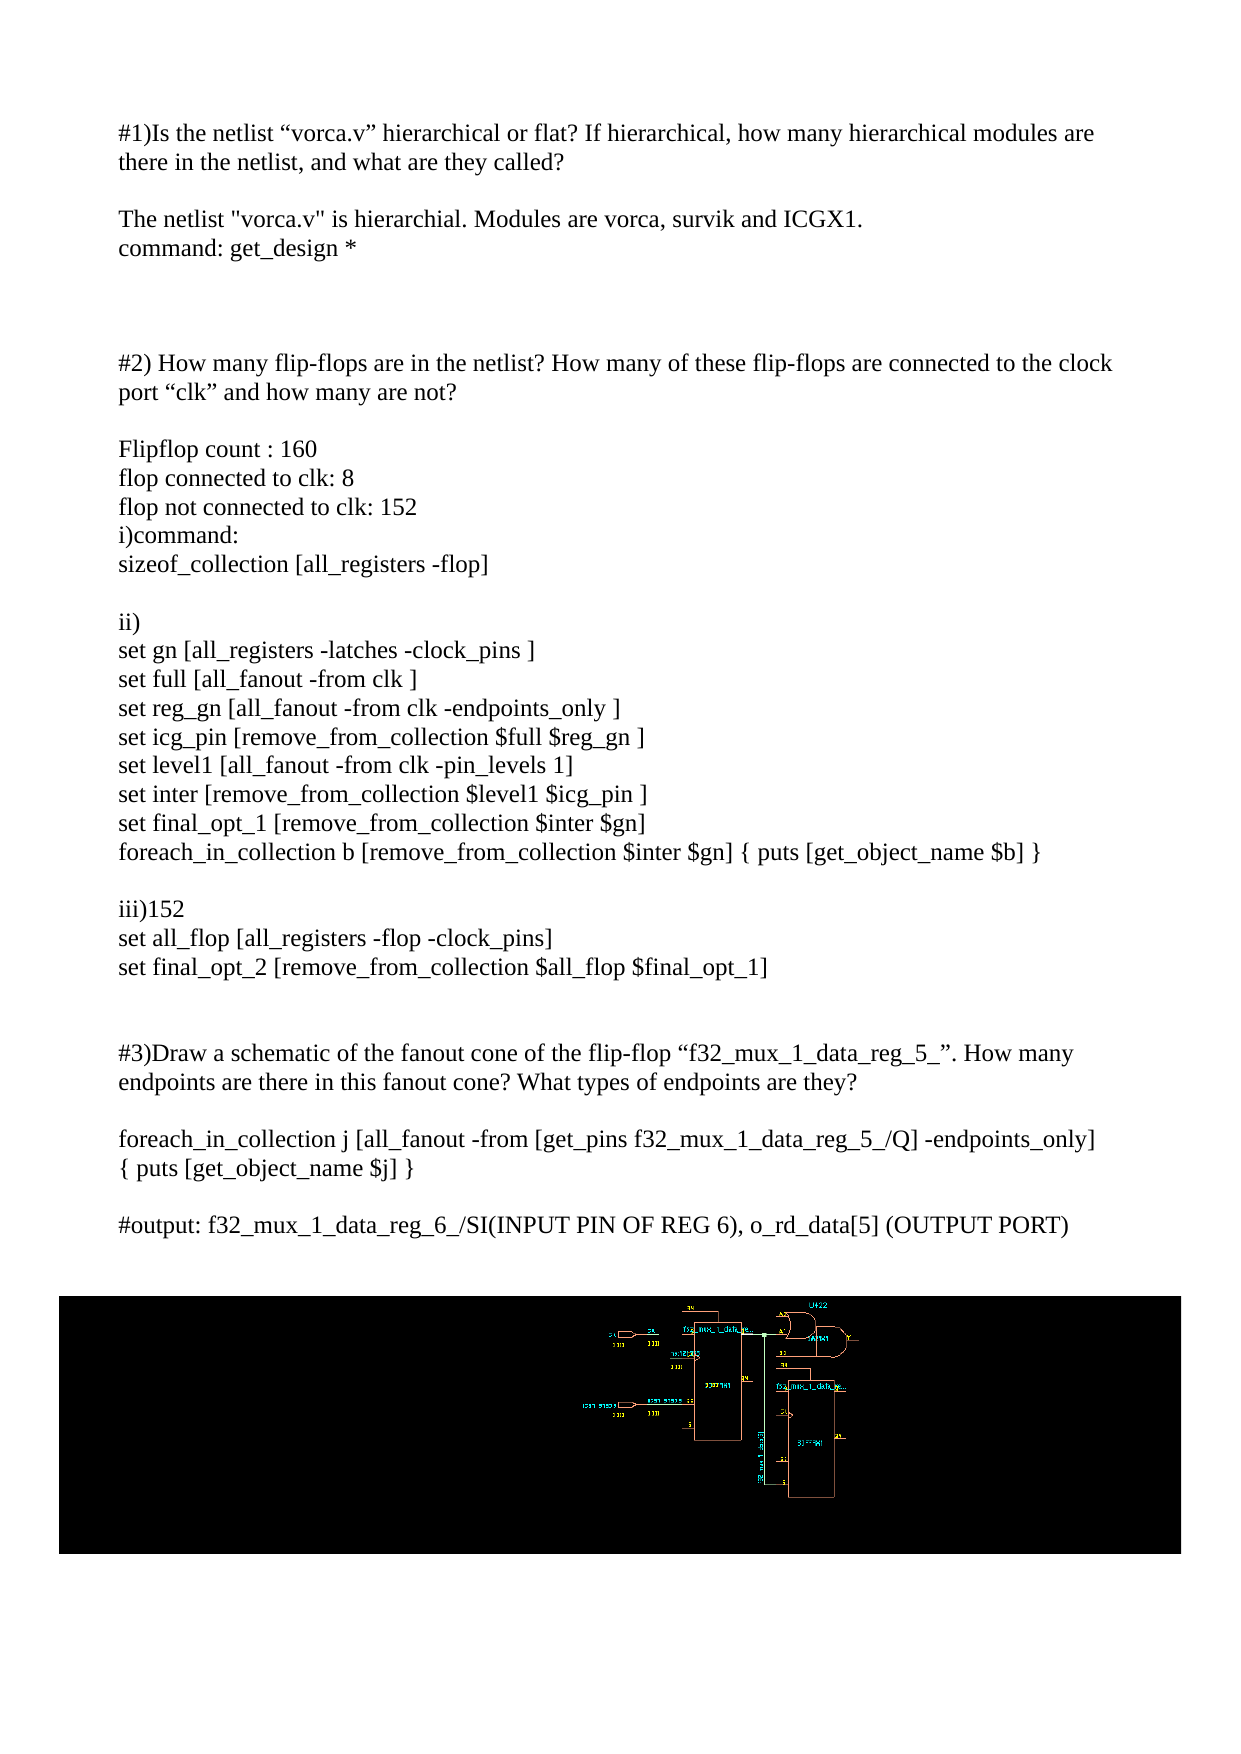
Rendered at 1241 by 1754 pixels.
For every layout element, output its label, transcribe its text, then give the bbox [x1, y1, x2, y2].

text flop not connected to clk: 152 [118, 492, 1122, 521]
text foreach_in_collection b [remove_from_collection $inter $gn] { puts [get_object_name $b] } [118, 837, 1122, 866]
text set final_opt_1 [remove_from_collection $inter $gn] [118, 808, 1122, 837]
text #1)Is the netlist “vorca.v” hierarchical or flat? If hierarchical, how many hierarchical modules are there in the netlist, and what are they called? [118, 118, 1122, 176]
text i)command: [118, 521, 1122, 549]
text set full [all_fanout -from clk ] [118, 664, 1122, 693]
text set icg_pin [remove_from_collection $full $reg_gn ] [118, 722, 1122, 751]
text iii)152 [118, 894, 1122, 923]
text sizeof_collection [all_registers -flop] [118, 549, 1122, 578]
text command: get_design * [118, 233, 1122, 262]
text The netlist "vorca.v" is hierarchial. Modules are vorca, survik and ICGX1. [118, 204, 1122, 233]
text set level1 [all_fanout -from clk -pin_levels 1] [118, 751, 1122, 779]
text #3)Draw a schematic of the fanout cone of the flip-flop “f32_mux_1_data_reg_5_”. How many endpoints are there in this fanout cone? What types of endpoints are they? [118, 1038, 1122, 1096]
picture [59, 1296, 1182, 1554]
text flop connected to clk: 8 [118, 463, 1122, 492]
text set inter [remove_from_collection $level1 $icg_pin ] [118, 779, 1122, 808]
text set final_opt_2 [remove_from_collection $all_flop $final_opt_1] [118, 952, 1122, 981]
text Flipflop count : 160 [118, 434, 1122, 463]
text ii) [118, 607, 1122, 636]
text #2) How many flip-flops are in the netlist? How many of these flip-flops are connected to the clock port “clk” and how many are not? [118, 348, 1122, 406]
text set gn [all_registers -latches -clock_pins ] [118, 636, 1122, 664]
text #output: f32_mux_1_data_reg_6_/SI(INPUT PIN OF REG 6), o_rd_data[5] (OUTPUT PORT) [118, 1211, 1122, 1239]
text foreach_in_collection j [all_fanout -from [get_pins f32_mux_1_data_reg_5_/Q] -endpoints_only] { puts [get_object_name $j] } [118, 1124, 1122, 1182]
text set reg_gn [all_fanout -from clk -endpoints_only ] [118, 693, 1122, 722]
text set all_flop [all_registers -flop -clock_pins] [118, 923, 1122, 952]
